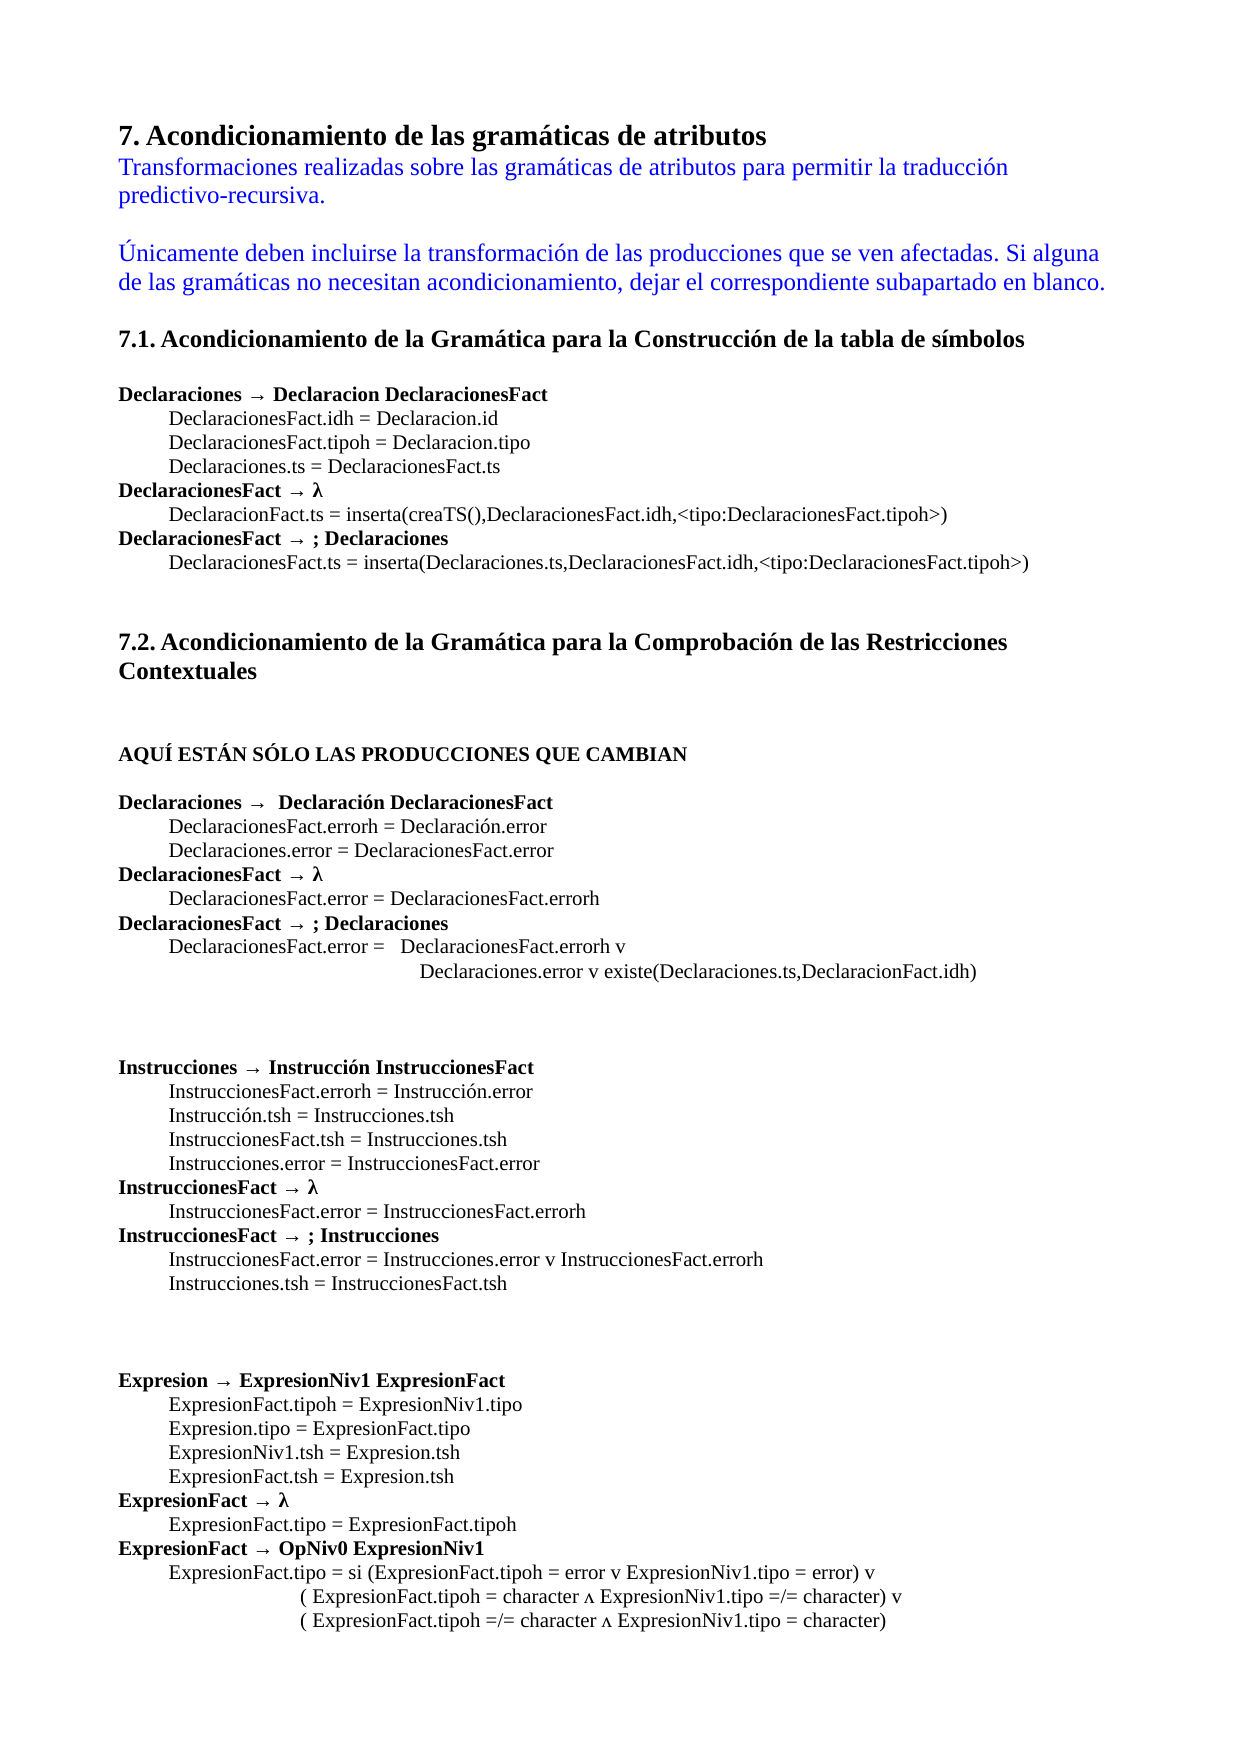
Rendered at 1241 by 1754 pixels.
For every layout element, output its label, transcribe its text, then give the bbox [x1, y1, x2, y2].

text Instrucciones → Instrucción InstruccionesFact [118, 1055, 1122, 1079]
text Únicamente deben incluirse la transformación de las producciones que se ven afectadas. Si alguna de las gramáticas no necesitan acondicionamiento, dejar el correspondiente subapartado en blanco. [118, 238, 1122, 295]
text DeclaracionesFact.error = DeclaracionesFact.errorh v [118, 934, 1122, 958]
text ExpresionFact.tipo = si (ExpresionFact.tipoh = error v ExpresionNiv1.tipo = error) v [118, 1560, 1122, 1584]
text ExpresionFact → λ [118, 1488, 1122, 1512]
text ExpresionNiv1.tsh = Expresion.tsh [118, 1440, 1122, 1464]
text ExpresionFact.tipoh = ExpresionNiv1.tipo [118, 1392, 1122, 1416]
text InstruccionesFact.error = Instrucciones.error v InstruccionesFact.errorh [118, 1247, 1122, 1271]
text InstruccionesFact.error = InstruccionesFact.errorh [118, 1199, 1122, 1223]
text Declaraciones.error v existe(Declaraciones.ts,DeclaracionFact.idh) [118, 958, 1122, 983]
text 7.2. Acondicionamiento de la Gramática para la Comprobación de las Restricciones Contextuales [118, 627, 1122, 684]
text ( ExpresionFact.tipoh =/= character ᴧ ExpresionNiv1.tipo = character) [118, 1608, 1122, 1632]
text ExpresionFact → OpNiv0 ExpresionNiv1 [118, 1536, 1122, 1560]
text InstruccionesFact → ; Instrucciones [118, 1223, 1122, 1247]
text InstruccionesFact.tsh = Instrucciones.tsh [118, 1127, 1122, 1151]
text InstruccionesFact → λ [118, 1175, 1122, 1199]
text DeclaracionesFact → ; Declaraciones [118, 910, 1122, 934]
text Declaraciones → Declaración DeclaracionesFact [118, 790, 1122, 814]
text Transformaciones realizadas sobre las gramáticas de atributos para permitir la traducción predictivo-recursiva. [118, 152, 1122, 209]
text DeclaracionesFact.error = DeclaracionesFact.errorh [118, 886, 1122, 910]
text DeclaracionesFact → ; Declaraciones [118, 526, 1122, 550]
text DeclaracionesFact.ts = inserta(Declaraciones.ts,DeclaracionesFact.idh,<tipo:DeclaracionesFact.tipoh>) [118, 550, 1122, 574]
text Instrucción.tsh = Instrucciones.tsh [118, 1103, 1122, 1127]
text DeclaracionFact.ts = inserta(creaTS(),DeclaracionesFact.idh,<tipo:DeclaracionesFact.tipoh>) [118, 502, 1122, 526]
text Expresion → ExpresionNiv1 ExpresionFact [118, 1368, 1122, 1392]
text AQUÍ ESTÁN SÓLO LAS PRODUCCIONES QUE CAMBIAN [118, 742, 1122, 766]
text ExpresionFact.tipo = ExpresionFact.tipoh [118, 1512, 1122, 1536]
text DeclaracionesFact.idh = Declaracion.id [118, 406, 1122, 430]
text ( ExpresionFact.tipoh = character ᴧ ExpresionNiv1.tipo =/= character) v [118, 1584, 1122, 1608]
text Declaraciones.error = DeclaracionesFact.error [118, 838, 1122, 862]
text DeclaracionesFact.errorh = Declaración.error [118, 814, 1122, 838]
text 7. Acondicionamiento de las gramáticas de atributos [118, 118, 1122, 152]
text ExpresionFact.tsh = Expresion.tsh [118, 1464, 1122, 1488]
text DeclaracionesFact → λ [118, 862, 1122, 886]
text 7.1. Acondicionamiento de la Gramática para la Construcción de la tabla de símbolos [118, 324, 1122, 353]
text Instrucciones.error = InstruccionesFact.error [118, 1151, 1122, 1175]
text Instrucciones.tsh = InstruccionesFact.tsh [118, 1271, 1122, 1295]
text DeclaracionesFact.tipoh = Declaracion.tipo [118, 430, 1122, 454]
text InstruccionesFact.errorh = Instrucción.error [118, 1079, 1122, 1103]
text Expresion.tipo = ExpresionFact.tipo [118, 1416, 1122, 1440]
text Declaraciones → Declaracion DeclaracionesFact [118, 382, 1122, 406]
text Declaraciones.ts = DeclaracionesFact.ts [118, 454, 1122, 478]
text DeclaracionesFact → λ [118, 478, 1122, 502]
